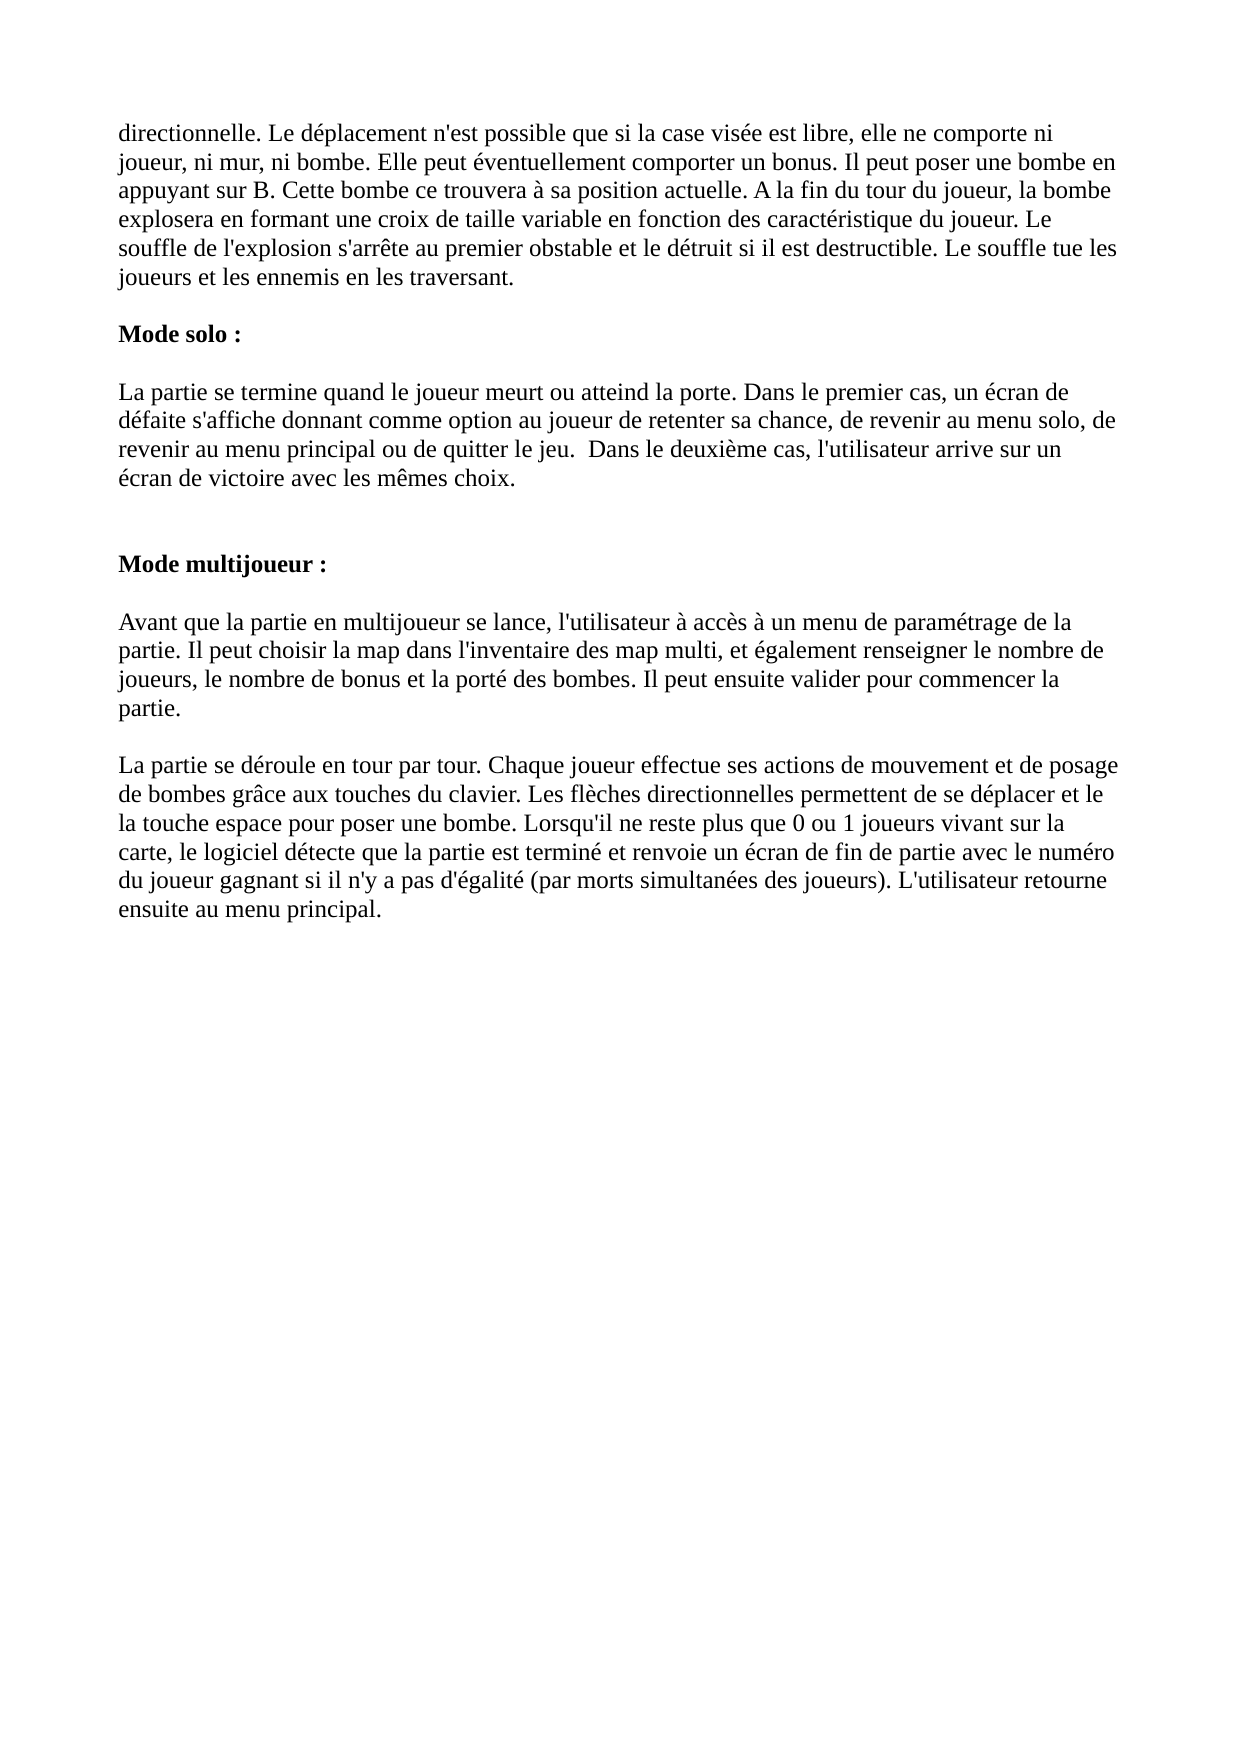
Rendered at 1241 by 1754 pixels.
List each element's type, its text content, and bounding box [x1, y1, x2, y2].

text directionnelle. Le déplacement n'est possible que si la case visée est libre, elle ne comporte ni joueur, ni mur, ni bombe. Elle peut éventuellement comporter un bonus. Il peut poser une bombe en appuyant sur B. Cette bombe ce trouvera à sa position actuelle. A la fin du tour du joueur, la bombe explosera en formant une croix de taille variable en fonction des caractéristique du joueur. Le souffle de l'explosion s'arrête au premier obstable et le détruit si il est destructible. Le souffle tue les joueurs et les ennemis en les traversant. [118, 118, 1122, 291]
text La partie se déroule en tour par tour. Chaque joueur effectue ses actions de mouvement et de posage de bombes grâce aux touches du clavier. Les flèches directionnelles permettent de se déplacer et le la touche espace pour poser une bombe. Lorsqu'il ne reste plus que 0 ou 1 joueurs vivant sur la carte, le logiciel détecte que la partie est terminé et renvoie un écran de fin de partie avec le numéro du joueur gagnant si il n'y a pas d'égalité (par morts simultanées des joueurs). L'utilisateur retourne ensuite au menu principal. [118, 751, 1122, 923]
text Mode solo : [118, 319, 1122, 348]
text Avant que la partie en multijoueur se lance, l'utilisateur à accès à un menu de paramétrage de la partie. Il peut choisir la map dans l'inventaire des map multi, et également renseigner le nombre de joueurs, le nombre de bonus et la porté des bombes. Il peut ensuite valider pour commencer la partie. [118, 607, 1122, 722]
text La partie se termine quand le joueur meurt ou atteind la porte. Dans le premier cas, un écran de défaite s'affiche donnant comme option au joueur de retenter sa chance, de revenir au menu solo, de revenir au menu principal ou de quitter le jeu. Dans le deuxième cas, l'utilisateur arrive sur un écran de victoire avec les mêmes choix. [118, 377, 1122, 492]
text Mode multijoueur : [118, 549, 1122, 578]
